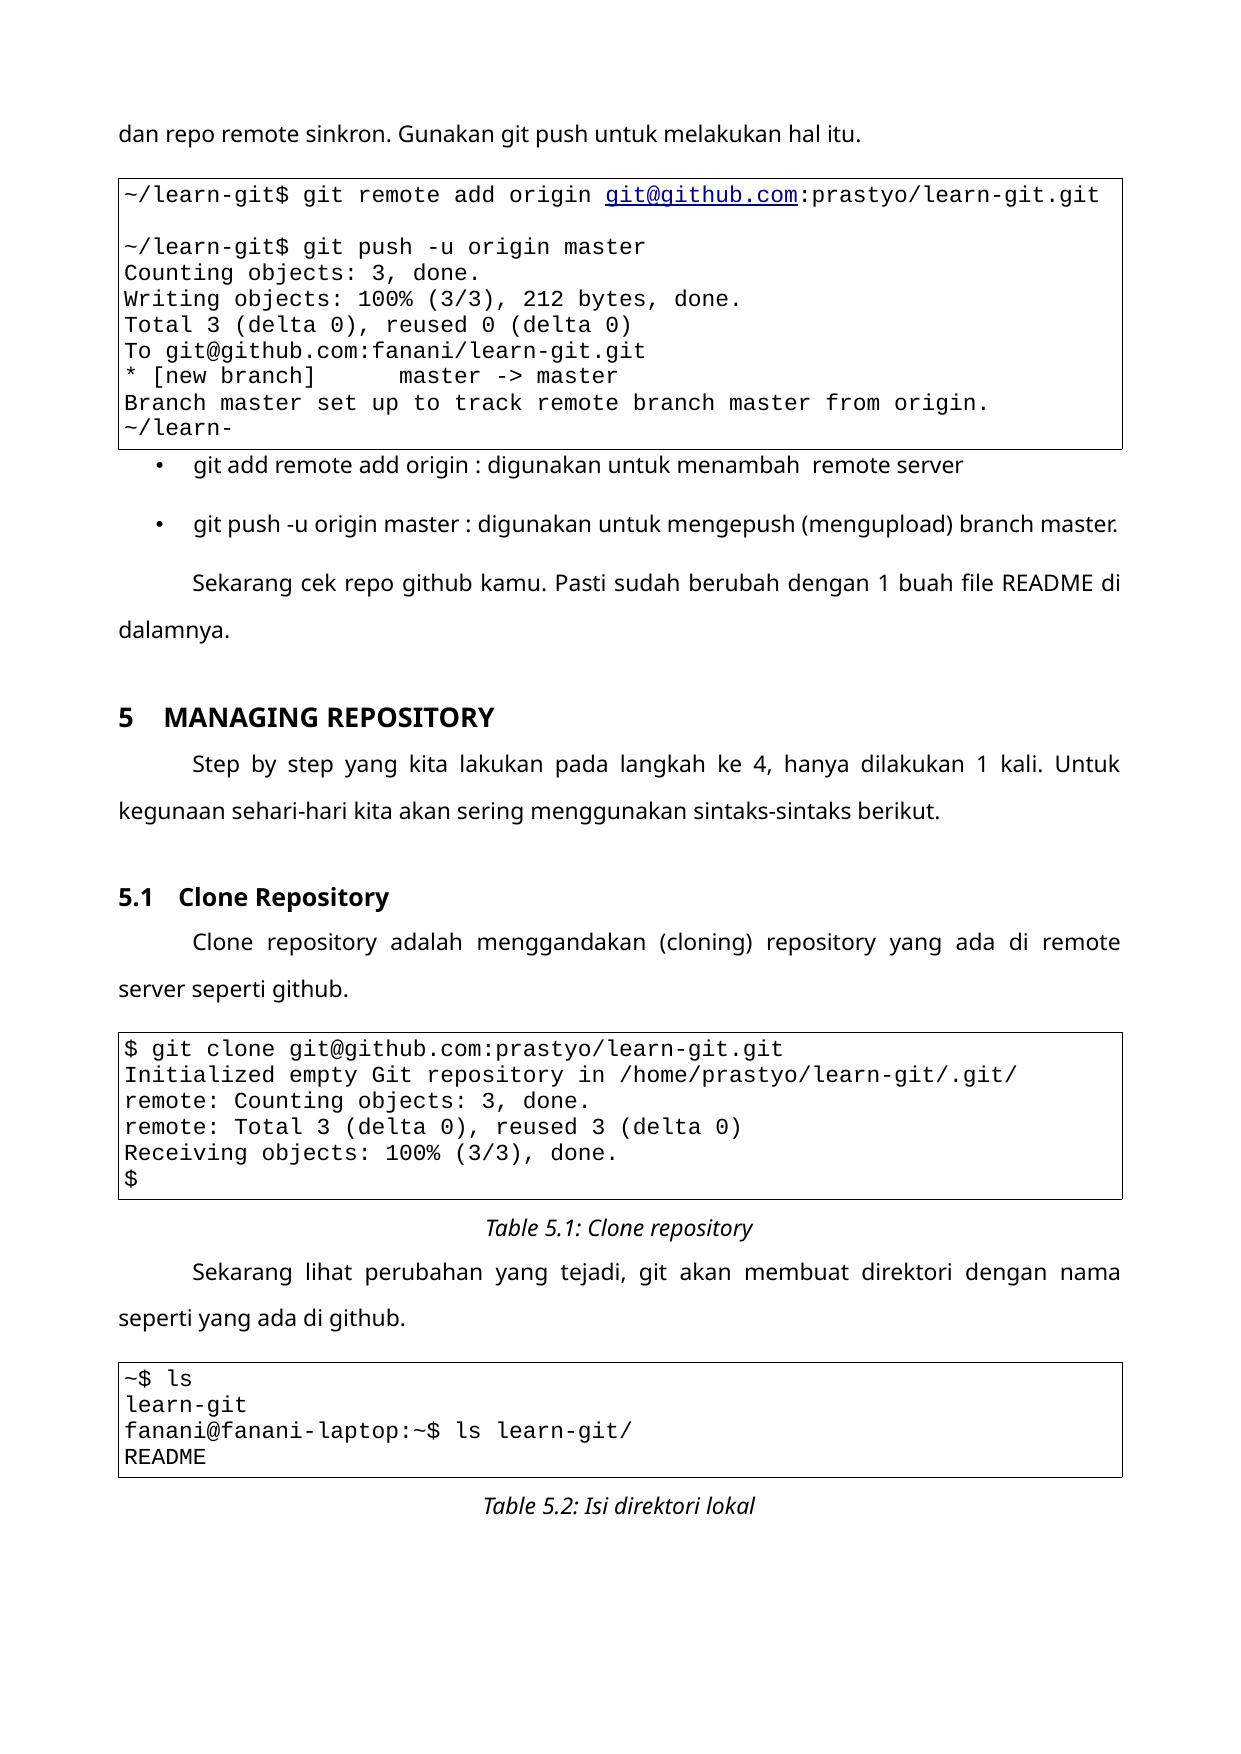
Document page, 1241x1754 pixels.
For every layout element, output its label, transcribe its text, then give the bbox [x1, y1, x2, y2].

subtitle Clone Repository [118, 879, 1122, 913]
text Table 5.2: Isi direktori lokal [118, 1490, 1122, 1521]
text Sekarang cek repo github kamu. Pasti sudah berubah dengan 1 buah file README di dalamnya. [118, 567, 1122, 645]
text dan repo remote sinkron. Gunakan git push untuk melakukan hal itu. [118, 118, 1122, 149]
table_header $ git clone git@github.com:prastyo/learn-git.git Initialized empty Git repository in /home/prastyo/learn-git/.git/ remote: Counting objects: 3, done. remote: Total 3 (delta 0), reused 3 (delta 0) Receiving objects: 100% (3/3), done. $ [119, 1033, 1122, 1199]
list git add remote add origin : digunakan untuk menambah remote server [156, 450, 1122, 480]
table_header ~/learn-git$ git remote add origin git@github.com:prastyo/learn-git.git ~/learn-git$ git push -u origin master Counting objects: 3, done. Writing objects: 100% (3/3), 212 bytes, done. Total 3 (delta 0), reused 0 (delta 0) To git@github.com:fanani/learn-git.git * [new branch] master -> master Branch master set up to track remote branch master from origin. ~/learn- [119, 179, 1122, 448]
text Sekarang lihat perubahan yang tejadi, git akan membuat direktori dengan nama seperti yang ada di github. [118, 1256, 1122, 1334]
text Table 5.1: Clone repository [118, 1212, 1122, 1243]
text Step by step yang kita lakukan pada langkah ke 4, hanya dilakukan 1 kali. Untuk kegunaan sehari-hari kita akan sering menggunakan sintaks-sintaks berikut. [118, 748, 1122, 826]
text Clone repository adalah menggandakan (cloning) repository yang ada di remote server seperti github. [118, 926, 1122, 1004]
table_header ~$ ls learn-git fanani@fanani-laptop:~$ ls learn-git/ README [119, 1363, 1122, 1477]
list git push -u origin master : digunakan untuk mengepush (mengupload) branch master. [156, 508, 1122, 539]
subtitle Managing RepositorY [118, 698, 1122, 735]
